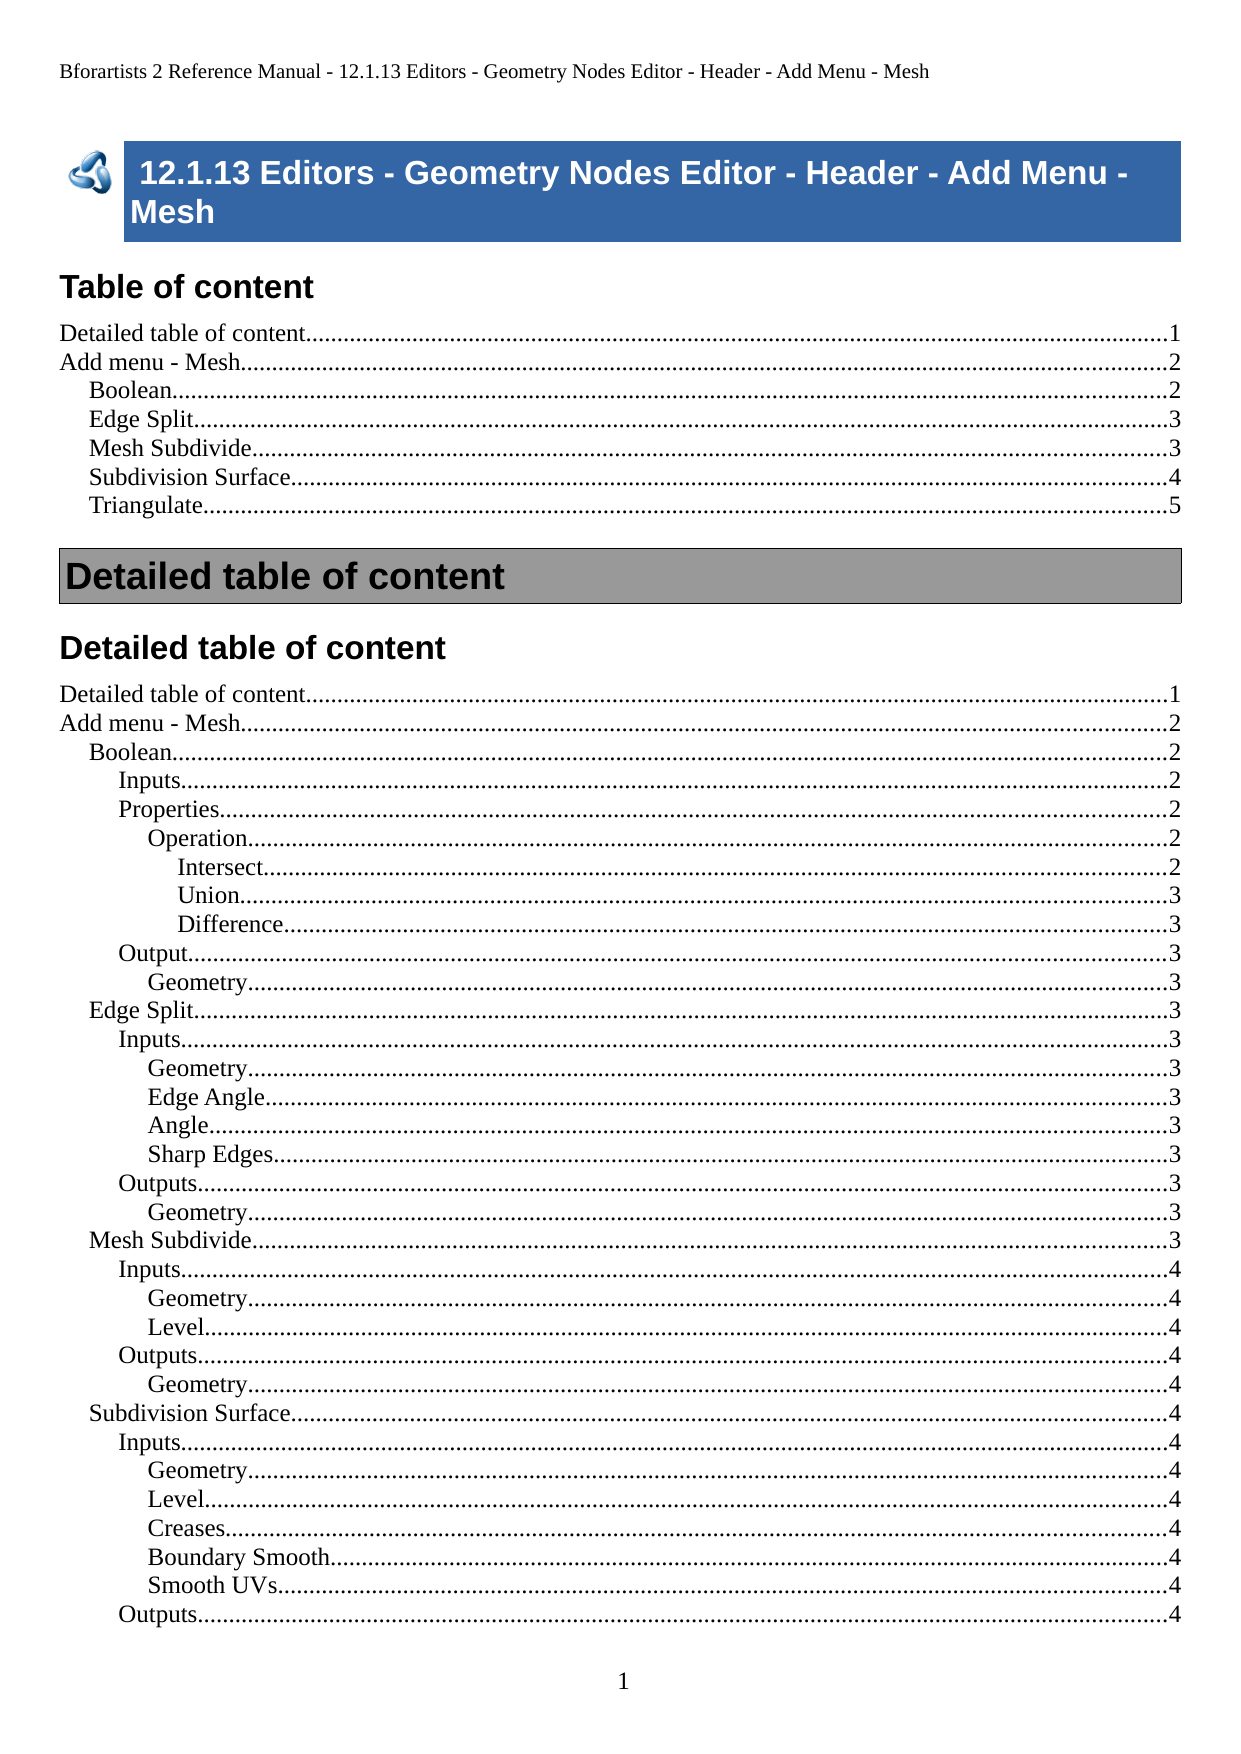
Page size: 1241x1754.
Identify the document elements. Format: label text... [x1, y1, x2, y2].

text Creases 4 [147, 1513, 1181, 1542]
table_header [59, 141, 124, 242]
text Detailed table of content 1 [59, 679, 1181, 708]
text Outputs 4 [118, 1599, 1181, 1628]
text Geometry 3 [147, 967, 1181, 995]
subtitle Table of content [59, 267, 1181, 305]
text Level 4 [147, 1484, 1181, 1513]
text Edge Angle 3 [147, 1082, 1181, 1110]
text Detailed table of content 1 [59, 318, 1181, 347]
text Edge Split 3 [88, 404, 1181, 433]
text Angle 3 [147, 1110, 1181, 1139]
text Geometry 4 [147, 1283, 1181, 1312]
text Geometry 4 [147, 1369, 1181, 1398]
text Geometry 3 [147, 1053, 1181, 1082]
text Inputs 4 [118, 1254, 1181, 1283]
text Smooth UVs 4 [147, 1570, 1181, 1599]
text Outputs 4 [118, 1340, 1181, 1369]
text Union 3 [177, 880, 1181, 909]
text Inputs 2 [118, 765, 1181, 794]
text Inputs 4 [118, 1427, 1181, 1455]
text Mesh Subdivide 3 [88, 433, 1181, 462]
text Geometry 3 [147, 1197, 1181, 1225]
table_header 12.1.13 Editors - Geometry Nodes Editor - Header - Add Menu - Mesh [124, 141, 1181, 242]
text Boolean 2 [88, 737, 1181, 765]
text Subdivision Surface 4 [88, 1398, 1181, 1427]
text Mesh Subdivide 3 [88, 1225, 1181, 1254]
text Properties 2 [118, 794, 1181, 823]
text Intersect 2 [177, 852, 1181, 880]
text Outputs 3 [118, 1168, 1181, 1197]
text Add menu - Mesh 2 [59, 708, 1181, 737]
table_header Detailed table of content [60, 549, 1181, 603]
text Triangulate 5 [88, 490, 1181, 519]
text Level 4 [147, 1312, 1181, 1340]
text Boolean 2 [88, 375, 1181, 404]
text Operation 2 [147, 823, 1181, 852]
picture [65, 147, 114, 197]
text Inputs 3 [118, 1024, 1181, 1053]
text Add menu - Mesh 2 [59, 347, 1181, 375]
text Subdivision Surface 4 [88, 462, 1181, 490]
subtitle Detailed table of content [59, 628, 1181, 667]
text Edge Split 3 [88, 995, 1181, 1024]
text Geometry 4 [147, 1455, 1181, 1484]
text Boundary Smooth 4 [147, 1542, 1181, 1570]
text Difference 3 [177, 909, 1181, 938]
text Sharp Edges 3 [147, 1139, 1181, 1168]
text Output 3 [118, 938, 1181, 967]
